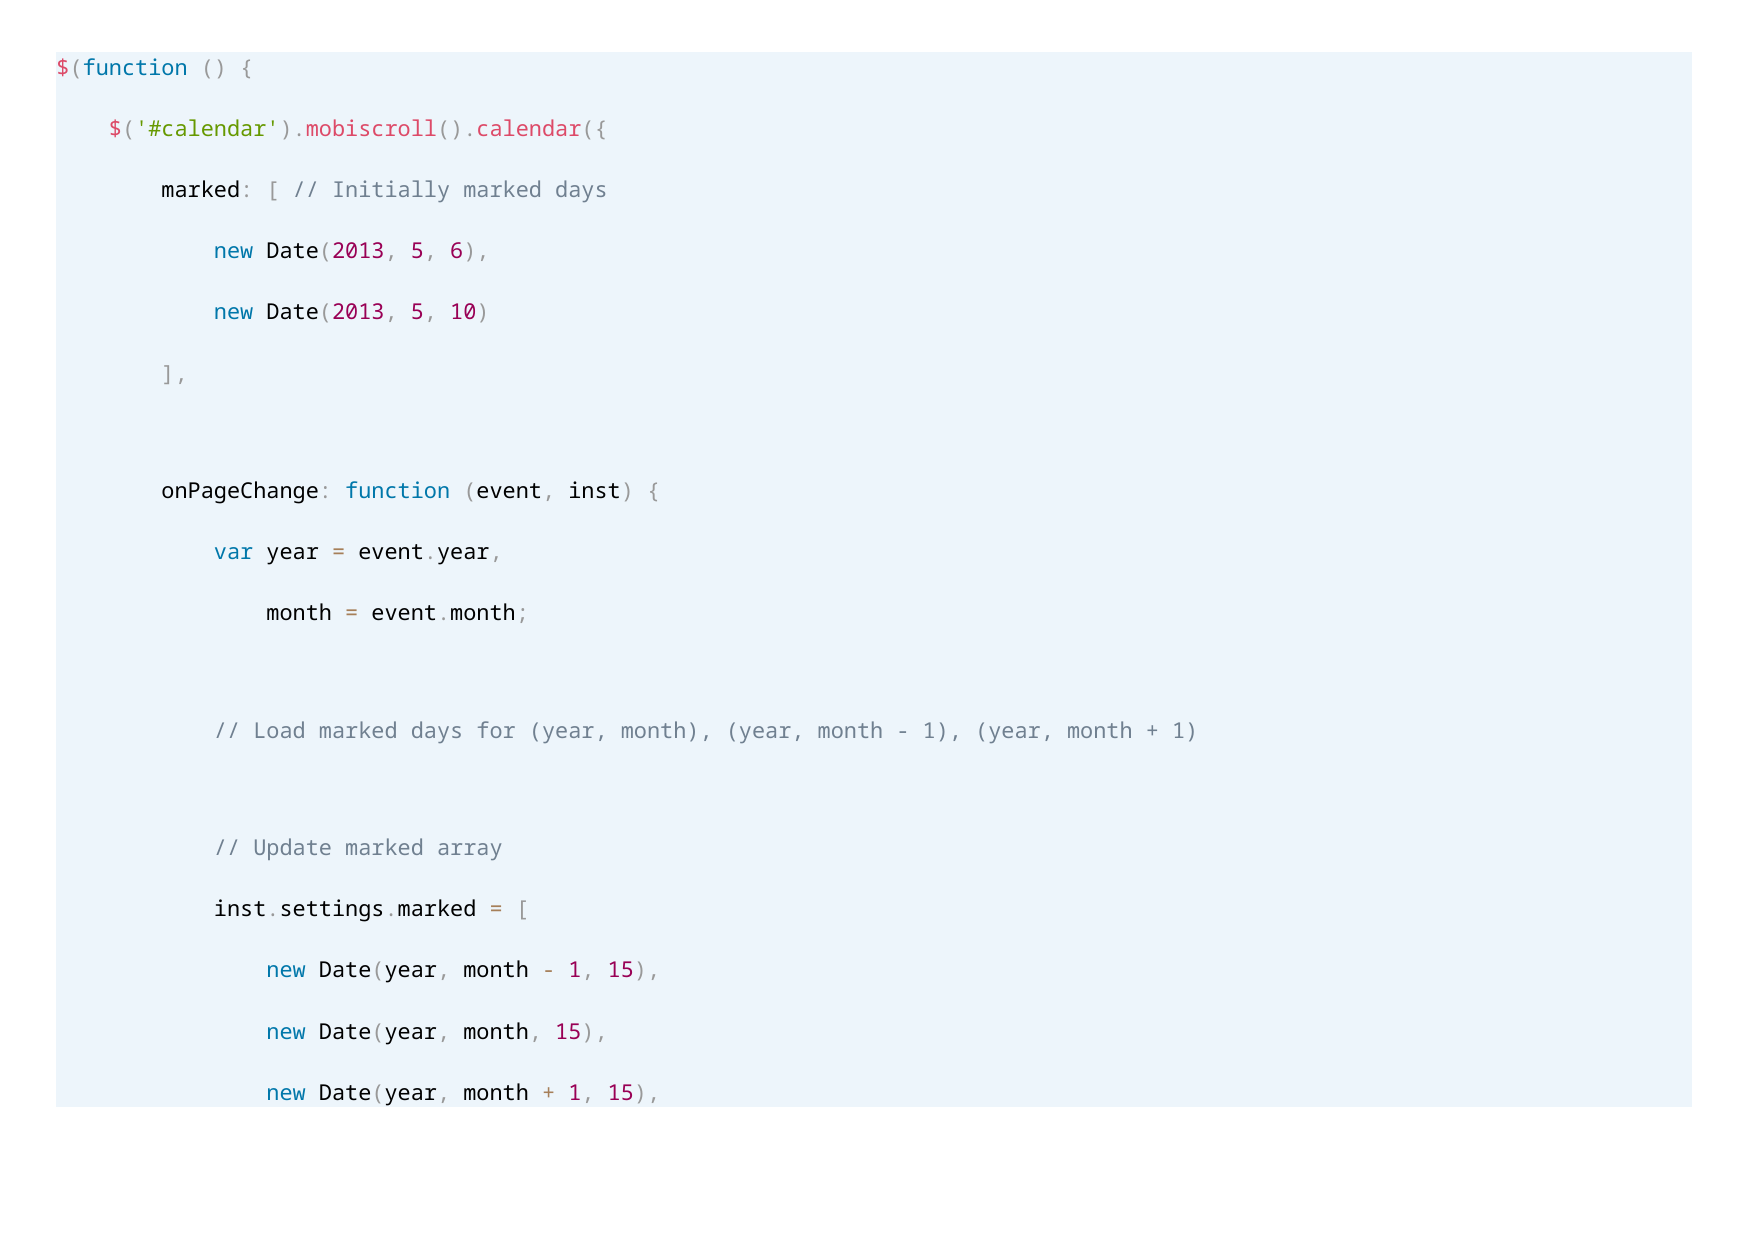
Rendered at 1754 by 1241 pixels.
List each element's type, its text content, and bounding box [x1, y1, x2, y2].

text ], [56, 358, 1692, 388]
text inst.settings.marked = [ [56, 893, 1692, 923]
text // Update marked array [56, 832, 1692, 862]
text new Date(2013, 5, 10) [56, 296, 1692, 326]
text new Date(2013, 5, 6), [56, 235, 1692, 265]
text // Load marked days for (year, month), (year, month - 1), (year, month + 1) [56, 715, 1692, 745]
text $('#calendar').mobiscroll().calendar({ [56, 113, 1692, 143]
text new Date(year, month + 1, 15), [56, 1077, 1692, 1107]
text new Date(year, month, 15), [56, 1016, 1692, 1046]
text marked: [ // Initially marked days [56, 174, 1692, 204]
text var year = event.year, [56, 536, 1692, 566]
text month = event.month; [56, 597, 1692, 627]
text $(function () { [56, 52, 1692, 81]
text onPageChange: function (event, inst) { [56, 475, 1692, 505]
text new Date(year, month - 1, 15), [56, 954, 1692, 984]
